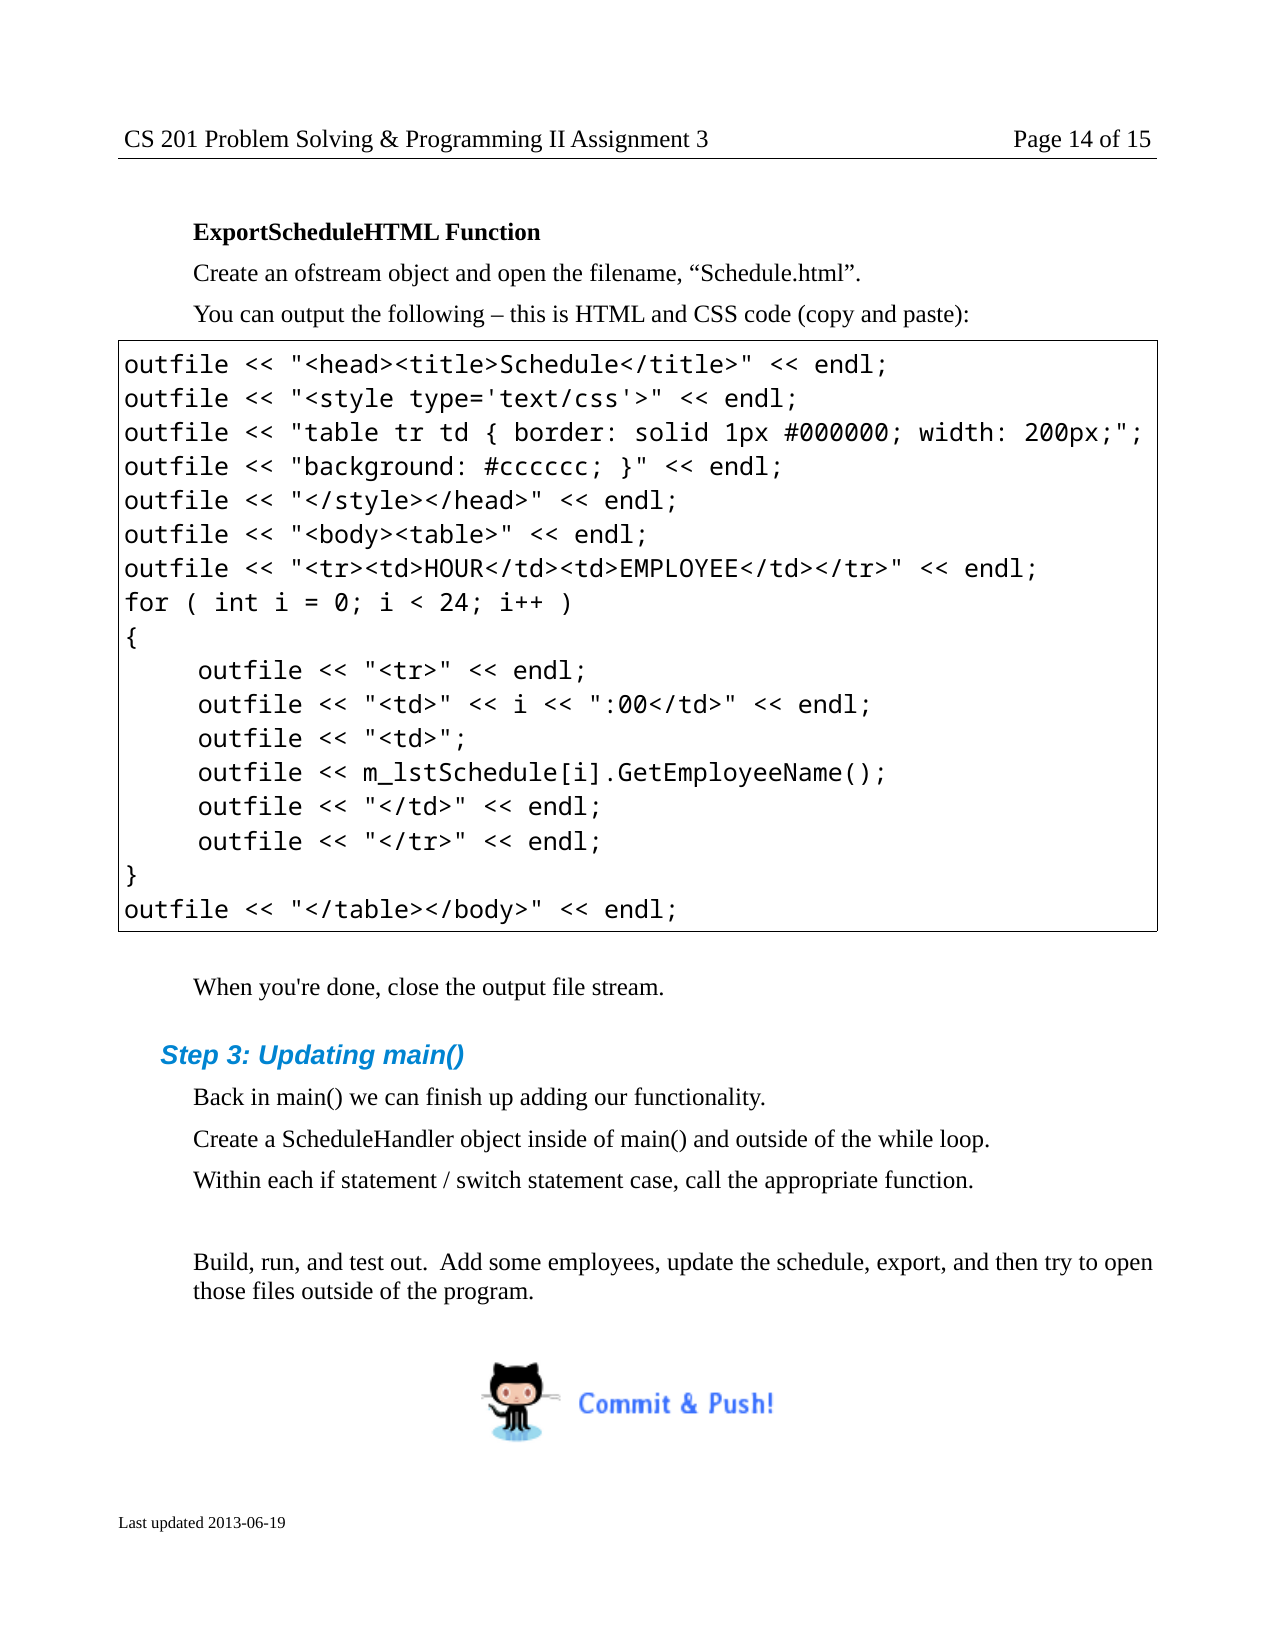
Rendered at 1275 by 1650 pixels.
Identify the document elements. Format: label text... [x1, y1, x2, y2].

text Within each if statement / switch statement case, call the appropriate function. [193, 1165, 1157, 1194]
text Back in main() we can finish up adding our functionality. [193, 1082, 1157, 1111]
subtitle Step 3: Updating main() [160, 1039, 1157, 1070]
picture [481, 1358, 794, 1447]
table_header outfile << "<head><title>Schedule</title>" << endl; outfile << "<style type='text/css'>" << endl; outfile << "table tr td { border: solid 1px #000000; width: 200px;"; outfile << "background: #cccccc; }" << endl; outfile << "</style></head>" << endl; outfile << "<body><table>" << endl; outfile << "<tr><td>HOUR</td><td>EMPLOYEE</td></tr>" << endl; for ( int i = 0; i < 24; i++ ) { outfile << "<tr>" << endl; outfile << "<td>" << i << ":00</td>" << endl; outfile << "<td>"; outfile << m_lstSchedule[i].GetEmployeeName(); outfile << "</td>" << endl; outfile << "</tr>" << endl; } outfile << "</table></body>" << endl; [119, 341, 1157, 931]
text Create a ScheduleHandler object inside of main() and outside of the while loop. [193, 1124, 1157, 1152]
text Create an ofstream object and open the filename, “Schedule.html”. [193, 258, 1157, 287]
text Build, run, and test out. Add some employees, update the schedule, export, and then try to open those files outside of the program. [193, 1247, 1157, 1305]
text You can output the following – this is HTML and CSS code (copy and paste): [193, 299, 1157, 328]
text ExportScheduleHTML Function [193, 217, 1157, 245]
text When you're done, close the output file stream. [193, 972, 1157, 1001]
